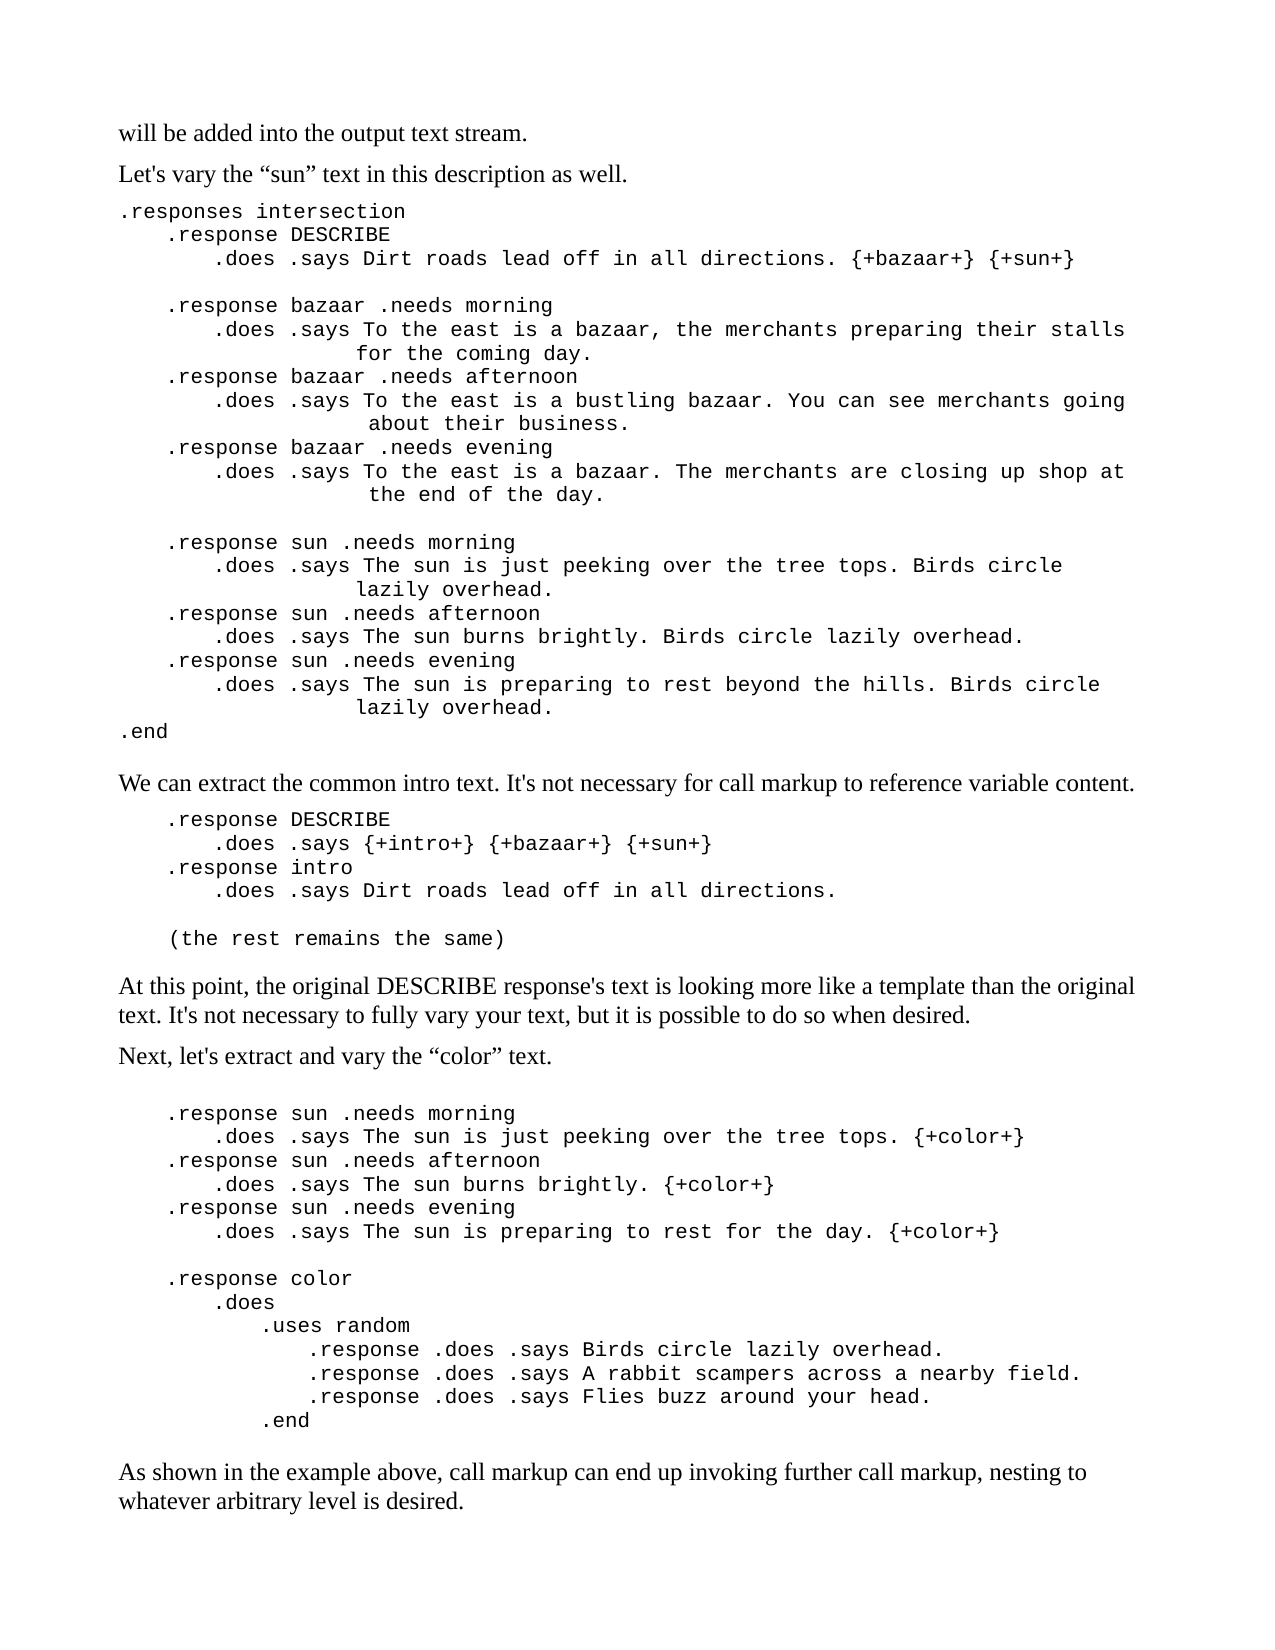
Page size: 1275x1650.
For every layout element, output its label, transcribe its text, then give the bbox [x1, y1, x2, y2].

text Let's vary the “sun” text in this description as well. [118, 159, 1157, 188]
text lazily overhead. [118, 579, 1157, 603]
text lazily overhead. [118, 697, 1157, 721]
text .response sun .needs evening [118, 650, 1157, 673]
text about their business. [118, 413, 1157, 437]
text .does .says To the east is a bazaar. The merchants are closing up shop at [118, 461, 1157, 484]
text .response sun .needs morning [118, 1103, 1157, 1126]
text .does .says The sun burns brightly. Birds circle lazily overhead. [118, 626, 1157, 650]
text .does .says {+intro+} {+bazaar+} {+sun+} [118, 833, 1157, 857]
text .response .does .says Birds circle lazily overhead. [118, 1339, 1157, 1363]
text .uses random [118, 1316, 1157, 1339]
text .response color [118, 1268, 1157, 1292]
text .response intro [118, 857, 1157, 880]
text .response bazaar .needs morning [118, 295, 1157, 319]
text .response bazaar .needs afternoon [118, 366, 1157, 390]
text .end [118, 1410, 1157, 1434]
text .does .says The sun is just peeking over the tree tops. {+color+} [118, 1126, 1157, 1150]
text Next, let's extract and vary the “color” text. [118, 1041, 1157, 1070]
text .does .says To the east is a bustling bazaar. You can see merchants going [118, 390, 1157, 413]
text .does .says The sun is just peeking over the tree tops. Birds circle [118, 555, 1157, 579]
text for the coming day. [118, 342, 1157, 366]
text .does .says To the east is a bazaar, the merchants preparing their stalls [118, 319, 1157, 342]
text .does .says The sun is preparing to rest beyond the hills. Birds circle [118, 673, 1157, 697]
text .does .says The sun is preparing to rest for the day. {+color+} [118, 1221, 1157, 1244]
text will be added into the output text stream. [118, 118, 1157, 147]
text .response DESCRIBE [118, 809, 1157, 833]
text .response .does .says A rabbit scampers across a nearby field. [118, 1363, 1157, 1386]
text .does .says Dirt roads lead off in all directions. {+bazaar+} {+sun+} [118, 248, 1157, 272]
text .response DESCRIBE [118, 224, 1157, 248]
text We can extract the common intro text. It's not necessary for call markup to reference variable content. [118, 768, 1157, 797]
text As shown in the example above, call markup can end up invoking further call markup, nesting to whatever arbitrary level is desired. [118, 1457, 1157, 1515]
text .response sun .needs afternoon [118, 1150, 1157, 1174]
text .end [118, 721, 1157, 744]
text .responses intersection [118, 201, 1157, 224]
text .response sun .needs morning [118, 532, 1157, 555]
text .does .says The sun burns brightly. {+color+} [118, 1174, 1157, 1197]
text .response sun .needs afternoon [118, 603, 1157, 626]
text .does .says Dirt roads lead off in all directions. [118, 880, 1157, 904]
text .response sun .needs evening [118, 1197, 1157, 1221]
text .does [118, 1292, 1157, 1316]
text the end of the day. [118, 484, 1157, 508]
text At this point, the original DESCRIBE response's text is looking more like a template than the original text. It's not necessary to fully vary your text, but it is possible to do so when desired. [118, 971, 1157, 1029]
text .response .does .says Flies buzz around your head. [118, 1386, 1157, 1410]
text (the rest remains the same) [118, 928, 1157, 951]
text .response bazaar .needs evening [118, 437, 1157, 461]
